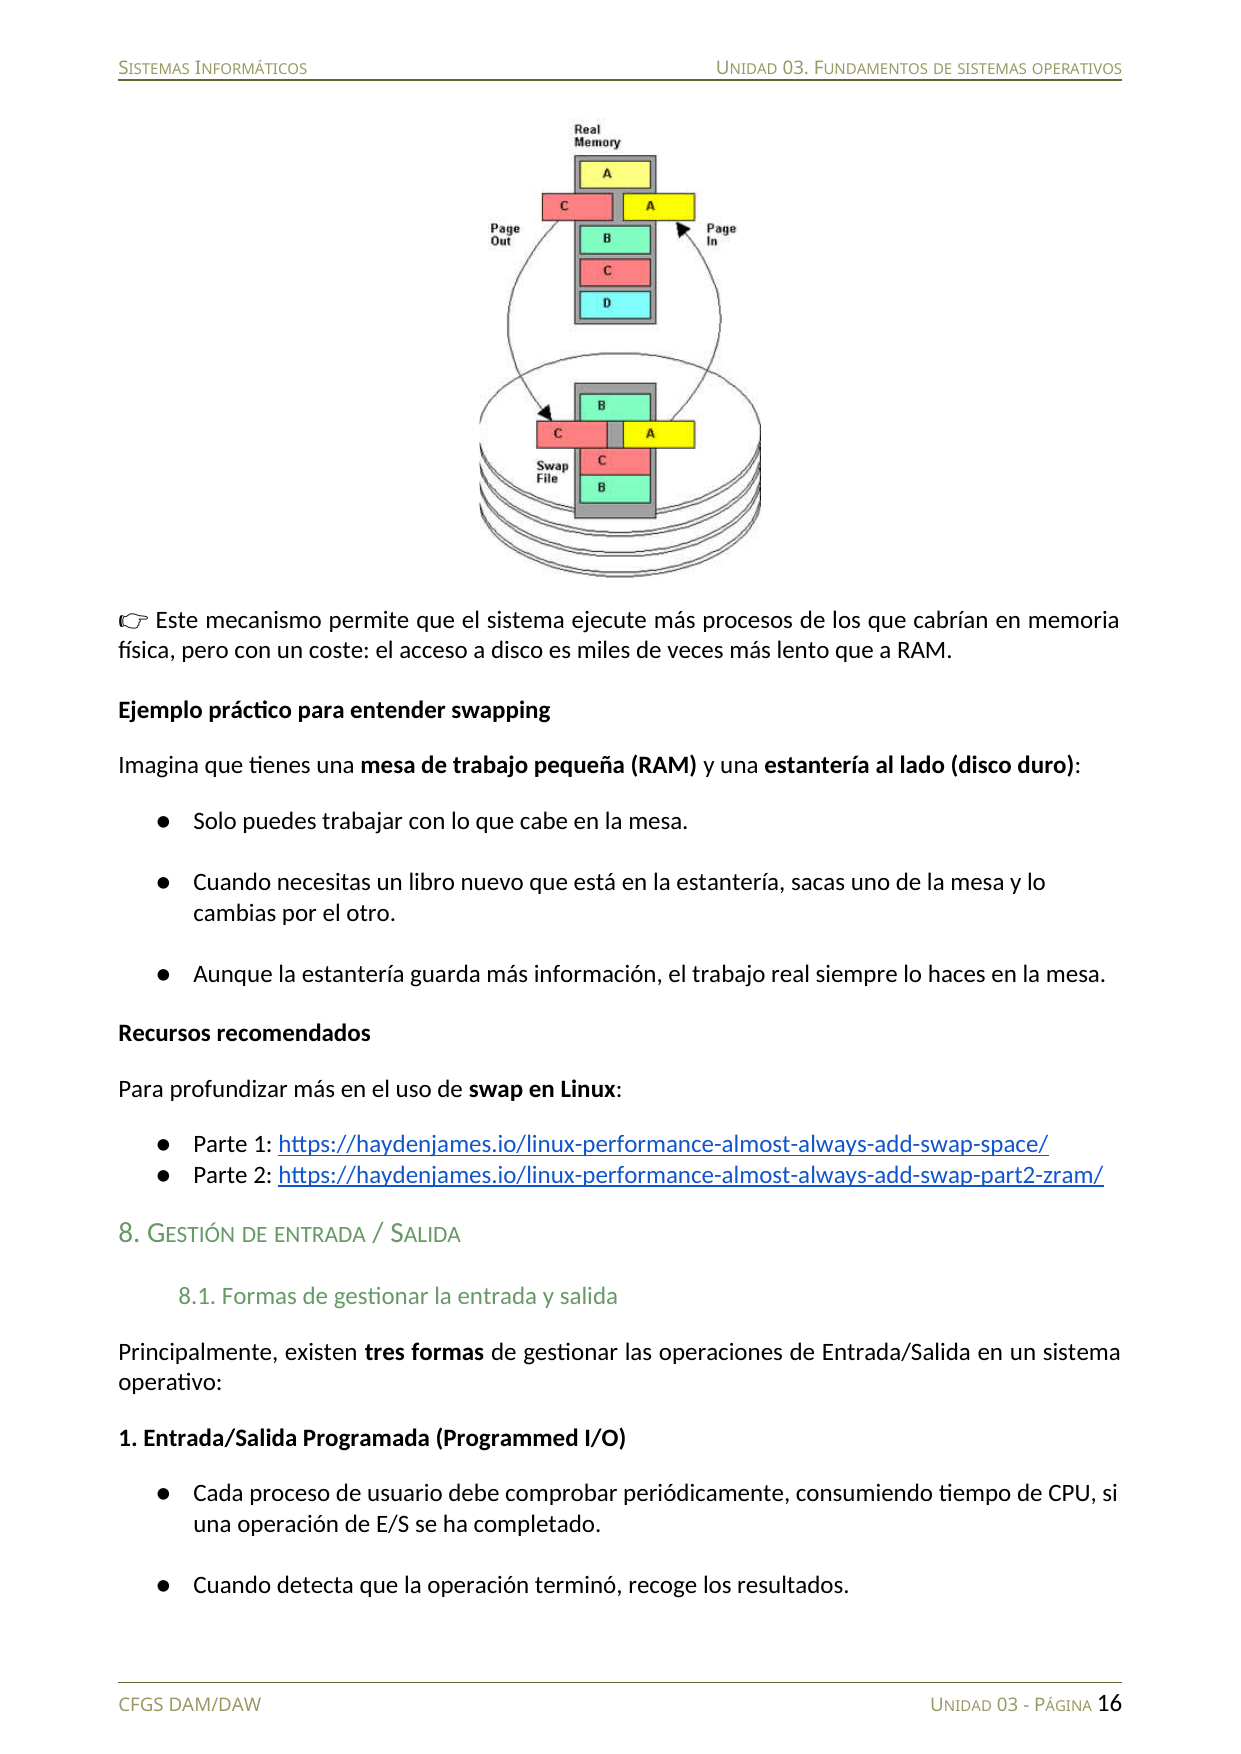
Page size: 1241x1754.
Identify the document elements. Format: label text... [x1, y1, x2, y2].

text Ejemplo práctico para entender swapping [118, 694, 1122, 725]
picture [479, 118, 761, 579]
list Parte 1: https://haydenjames.io/linux-performance-almost-always-add-swap-space/ [156, 1128, 1122, 1159]
subtitle 8.1. Formas de gestionar la entrada y salida [178, 1280, 1122, 1311]
list Cada proceso de usuario debe comprobar periódicamente, consumiendo tiempo de CPU, si una operación de E/S se ha completado. [156, 1477, 1122, 1569]
subtitle 8. Gestión de entrada / Salida [118, 1214, 1122, 1250]
list Solo puedes trabajar con lo que cabe en la mesa. [156, 805, 1122, 866]
list Cuando necesitas un libro nuevo que está en la estantería, sacas uno de la mesa y lo cambias por el otro. [156, 866, 1122, 958]
text Recursos recomendados [118, 1017, 1122, 1048]
list Parte 2: https://haydenjames.io/linux-performance-almost-always-add-swap-part2-zram/ [156, 1159, 1122, 1189]
text Principalmente, existen tres formas de gestionar las operaciones de Entrada/Salida en un sistema operativo: [118, 1336, 1122, 1397]
list Cuando detecta que la operación terminó, recoge los resultados. [156, 1569, 1122, 1630]
text 1. Entrada/Salida Programada (Programmed I/O) [118, 1422, 1122, 1452]
text 👉 Este mecanismo permite que el sistema ejecute más procesos de los que cabrían en memoria física, pero con un coste: el acceso a disco es miles de veces más lento que a RAM. [118, 604, 1122, 665]
list Aunque la estantería guarda más información, el trabajo real siempre lo haces en la mesa. [156, 958, 1122, 988]
text Imagina que tienes una mesa de trabajo pequeña (RAM) y una estantería al lado (disco duro): [118, 750, 1122, 780]
text Para profundizar más en el uso de swap en Linux: [118, 1073, 1122, 1103]
